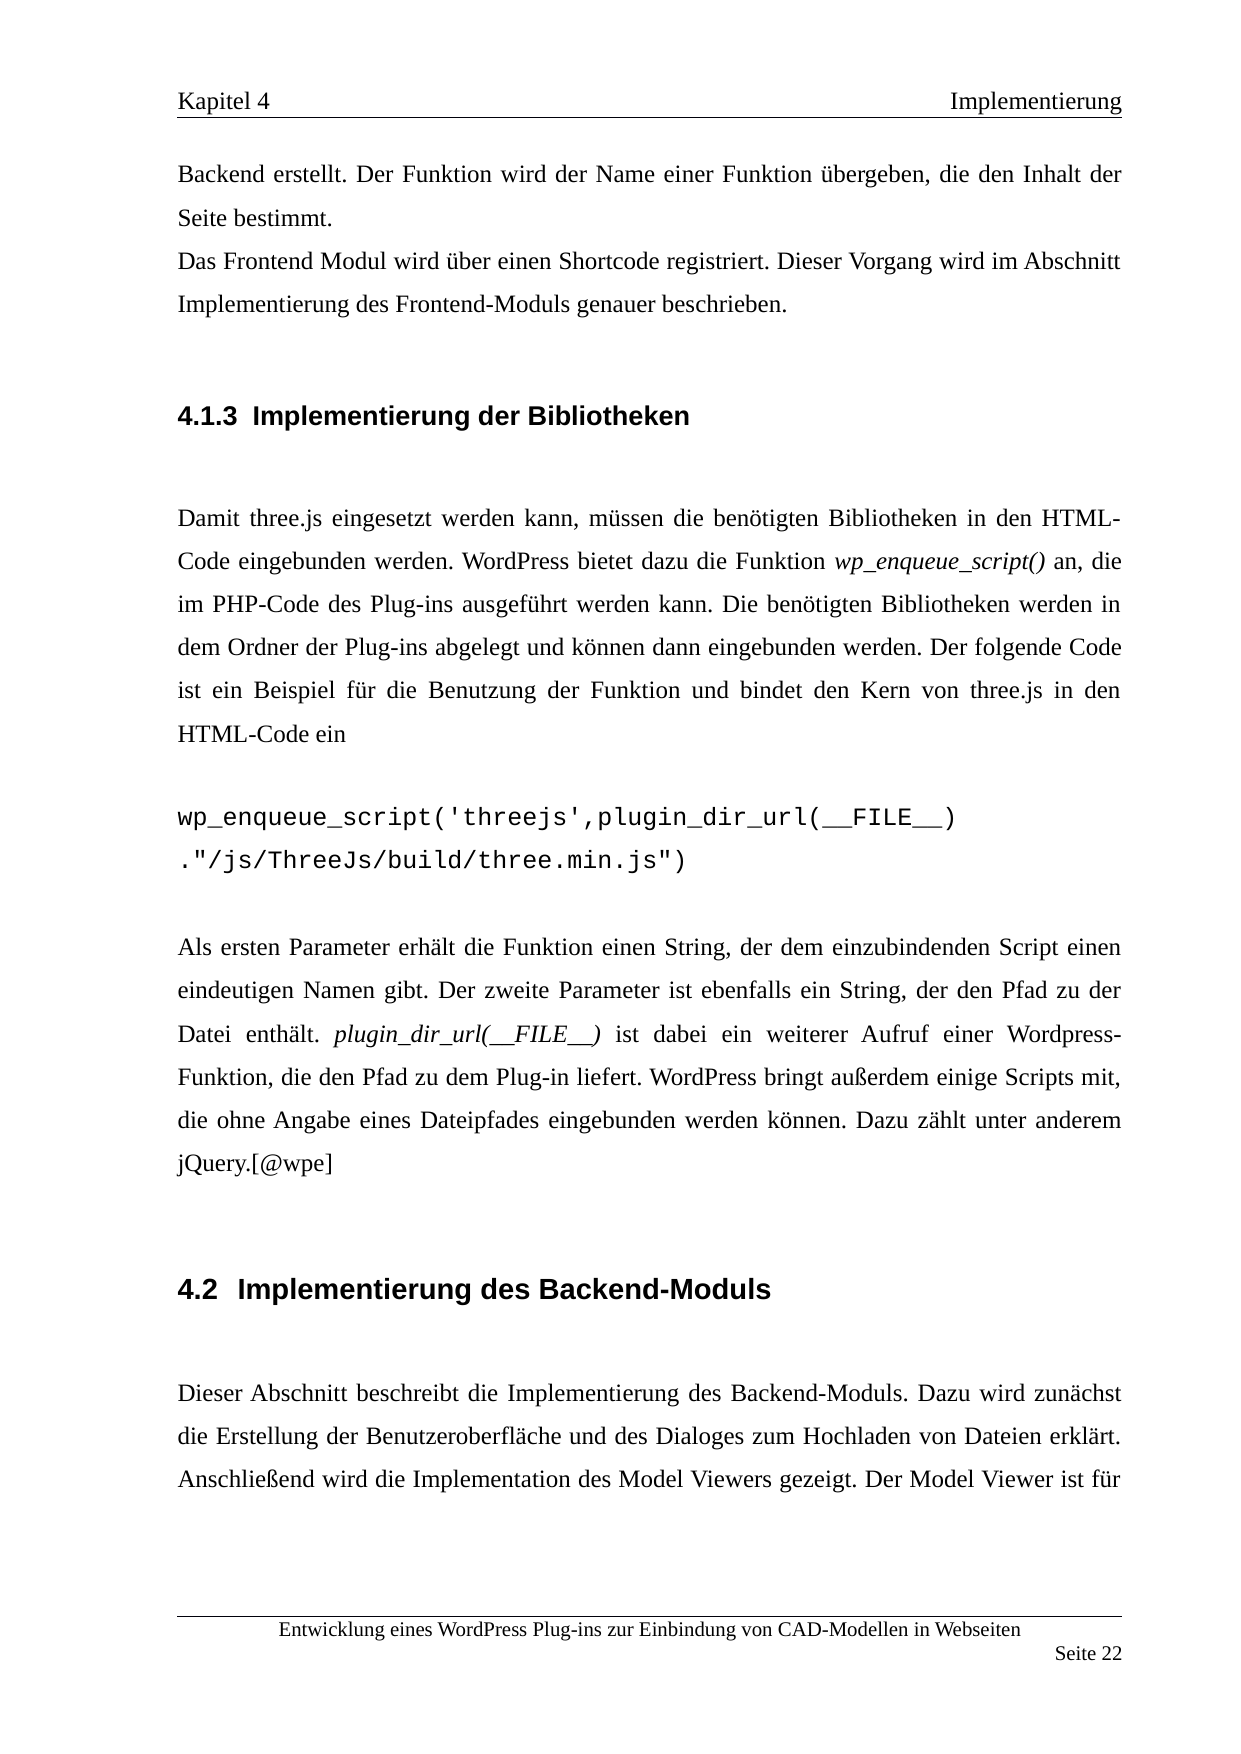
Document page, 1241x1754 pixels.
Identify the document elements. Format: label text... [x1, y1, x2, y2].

text wp_enqueue_script('threejs',plugin_dir_url(__FILE__) ."/js/ThreeJs/build/three.min.js") [177, 805, 1122, 876]
text Als ersten Parameter erhält die Funktion einen String, der dem einzubindenden Script einen eindeutigen Namen gibt. Der zweite Parameter ist ebenfalls ein String, der den Pfad zu der Datei enthält. plugin_dir_url(__FILE__) ist dabei ein weiterer Aufruf einer Wordpress-Funktion, die den Pfad zu dem Plug-in liefert. WordPress bringt außerdem einige Scripts mit, die ohne Angabe eines Dateipfades eingebunden werden können. Dazu zählt unter anderem jQuery.[@wpe] [177, 932, 1122, 1177]
text Dieser Abschnitt beschreibt die Implementierung des Backend-Moduls. Dazu wird zunächst die Erstellung der Benutzeroberfläche und des Dialoges zum Hochladen von Dateien erklärt. Anschließend wird die Implementation des Model Viewers gezeigt. Der Model Viewer ist für [177, 1378, 1122, 1493]
text Das Frontend Modul wird über einen Shortcode registriert. Dieser Vorgang wird im Abschnitt Implementierung des Frontend-Moduls genauer beschrieben. [177, 246, 1122, 318]
text Damit three.js eingesetzt werden kann, müssen die benötigten Bibliotheken in den HTML-Code eingebunden werden. WordPress bietet dazu die Funktion wp_enqueue_script() an, die im PHP-Code des Plug-ins ausgeführt werden kann. Die benötigten Bibliotheken werden in dem Ordner der Plug-ins abgelegt und können dann eingebunden werden. Der folgende Code ist ein Beispiel für die Benutzung der Funktion und bindet den Kern von three.js in den HTML-Code ein [177, 503, 1122, 747]
subtitle Implementierung des Backend-Moduls [177, 1272, 1122, 1305]
subtitle Implementierung der Bibliotheken [177, 400, 1122, 431]
text Backend erstellt. Der Funktion wird der Name einer Funktion übergeben, die den Inhalt der Seite bestimmt. [177, 159, 1122, 231]
